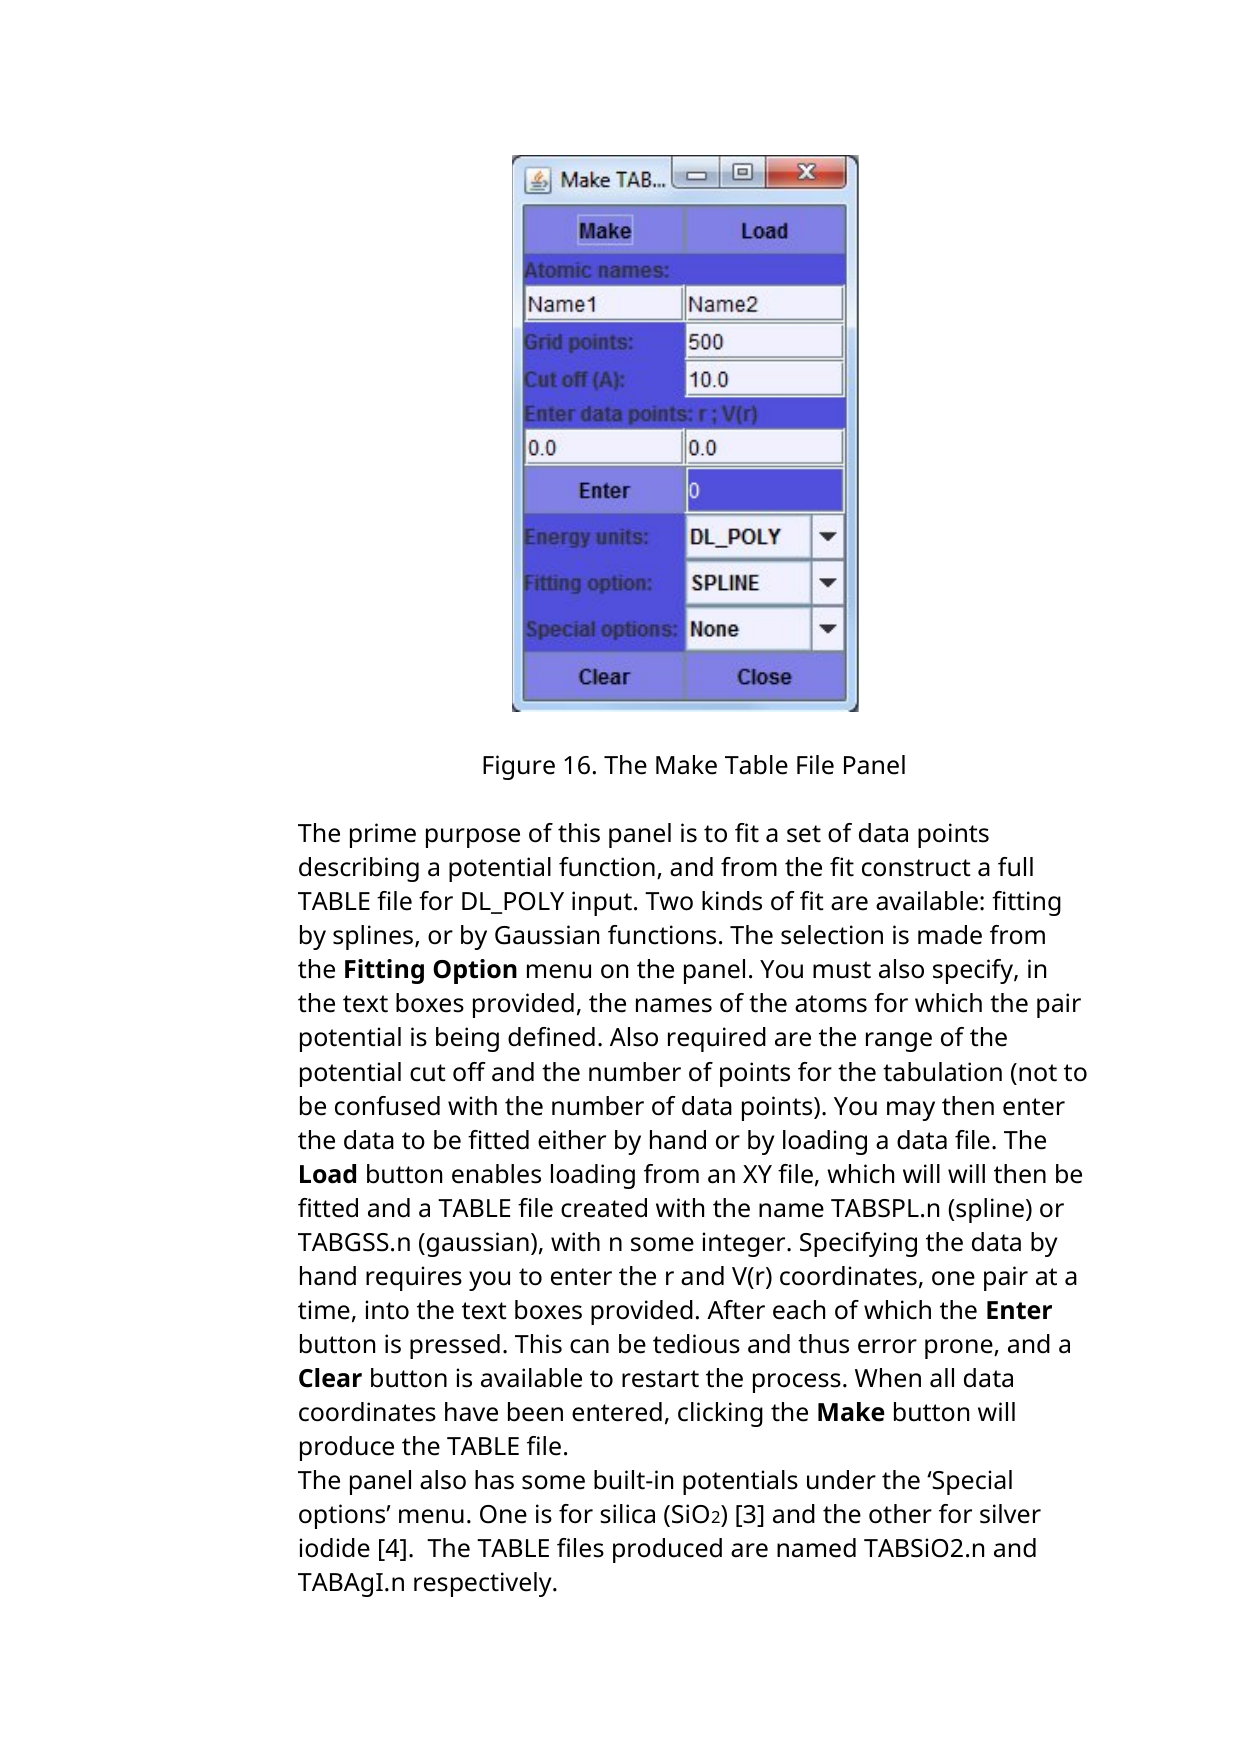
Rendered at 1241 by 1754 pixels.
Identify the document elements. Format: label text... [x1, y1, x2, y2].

text Figure 16. The Make Table File Panel [298, 748, 1090, 782]
text The prime purpose of this panel is to fit a set of data points describing a potential function, and from the fit construct a full TABLE file for DL_POLY input. Two kinds of fit are available: fitting by splines, or by Gaussian functions. The selection is made from the Fitting Option menu on the panel. You must also specify, in the text boxes provided, the names of the atoms for which the pair potential is being defined. Also required are the range of the potential cut off and the number of points for the tabulation (not to be confused with the number of data points). You may then enter the data to be fitted either by hand or by loading a data file. The Load button enables loading from an XY file, which will will then be fitted and a TABLE file created with the name TABSPL.n (spline) or TABGSS.n (gaussian), with n some integer. Specifying the data by hand requires you to enter the r and V(r) coordinates, one pair at a time, into the text boxes provided. After each of which the Enter button is pressed. This can be tedious and thus error prone, and a Clear button is available to restart the process. When all data coordinates have been entered, clicking the Make button will produce the TABLE file. [298, 816, 1090, 1463]
picture [512, 155, 859, 712]
text The panel also has some built-in potentials under the ‘Special options’ menu. One is for silica (SiO2) [3] and the other for silver iodide [4]. The TABLE files produced are named TABSiO2.n and TABAgI.n respectively. [298, 1463, 1090, 1599]
